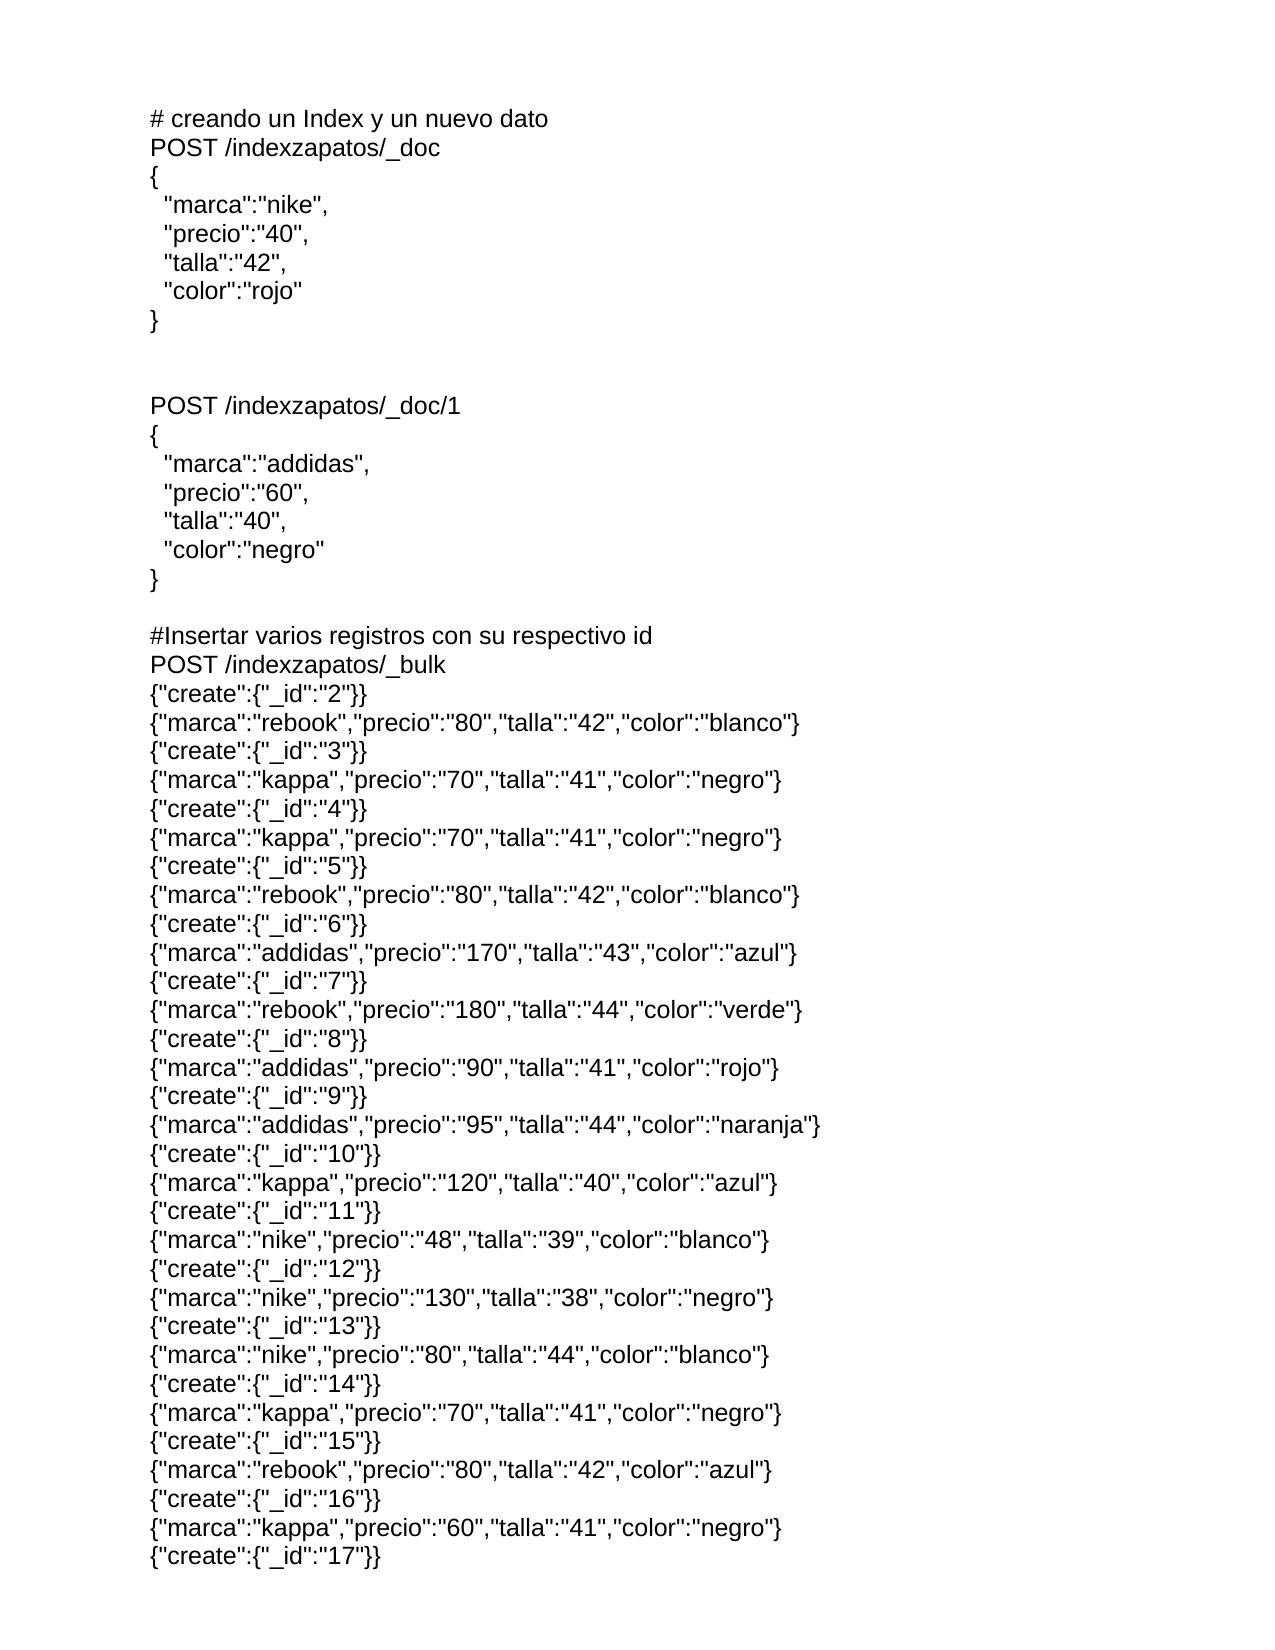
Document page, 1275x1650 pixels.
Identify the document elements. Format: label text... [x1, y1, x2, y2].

text {"marca":"nike","precio":"48","talla":"39","color":"blanco"} [150, 1225, 1125, 1254]
text {"create":{"_id":"2"}} [150, 679, 1125, 707]
text {"create":{"_id":"4"}} [150, 794, 1125, 822]
text POST /indexzapatos/_doc/1 [150, 391, 1125, 420]
text {"marca":"kappa","precio":"70","talla":"41","color":"negro"} [150, 1397, 1125, 1426]
text } [150, 305, 1125, 334]
text {"marca":"rebook","precio":"80","talla":"42","color":"blanco"} [150, 707, 1125, 736]
text {"marca":"kappa","precio":"70","talla":"41","color":"negro"} [150, 822, 1125, 851]
text {"create":{"_id":"6"}} [150, 909, 1125, 937]
text {"create":{"_id":"16"}} [150, 1484, 1125, 1512]
text {"marca":"nike","precio":"80","talla":"44","color":"blanco"} [150, 1340, 1125, 1369]
text {"marca":"rebook","precio":"80","talla":"42","color":"blanco"} [150, 880, 1125, 909]
text "talla":"40", [150, 506, 1125, 535]
text {"create":{"_id":"13"}} [150, 1311, 1125, 1340]
text {"create":{"_id":"15"}} [150, 1426, 1125, 1455]
text {"marca":"addidas","precio":"170","talla":"43","color":"azul"} [150, 937, 1125, 966]
text {"marca":"rebook","precio":"80","talla":"42","color":"azul"} [150, 1455, 1125, 1484]
text {"marca":"nike","precio":"130","talla":"38","color":"negro"} [150, 1282, 1125, 1311]
text "marca":"nike", [150, 190, 1125, 219]
text "marca":"addidas", [150, 449, 1125, 477]
text {"marca":"kappa","precio":"120","talla":"40","color":"azul"} [150, 1167, 1125, 1196]
text {"create":{"_id":"8"}} [150, 1024, 1125, 1052]
text } [150, 564, 1125, 592]
text {"create":{"_id":"5"}} [150, 851, 1125, 880]
text {"create":{"_id":"10"}} [150, 1139, 1125, 1167]
text {"create":{"_id":"17"}} [150, 1541, 1125, 1570]
text { [150, 420, 1125, 449]
text {"create":{"_id":"12"}} [150, 1254, 1125, 1282]
text POST /indexzapatos/_bulk [150, 650, 1125, 679]
text {"create":{"_id":"3"}} [150, 736, 1125, 765]
text "talla":"42", [150, 247, 1125, 276]
text {"marca":"addidas","precio":"90","talla":"41","color":"rojo"} [150, 1052, 1125, 1081]
text { [150, 161, 1125, 190]
text {"marca":"addidas","precio":"95","talla":"44","color":"naranja"} [150, 1110, 1125, 1139]
text {"create":{"_id":"14"}} [150, 1369, 1125, 1397]
text "precio":"40", [150, 219, 1125, 247]
text # creando un Index y un nuevo dato [150, 104, 1125, 132]
text "color":"negro" [150, 535, 1125, 564]
text {"create":{"_id":"7"}} [150, 966, 1125, 995]
text {"create":{"_id":"9"}} [150, 1081, 1125, 1110]
text POST /indexzapatos/_doc [150, 132, 1125, 161]
text {"marca":"kappa","precio":"70","talla":"41","color":"negro"} [150, 765, 1125, 794]
text {"marca":"kappa","precio":"60","talla":"41","color":"negro"} [150, 1512, 1125, 1541]
text {"marca":"rebook","precio":"180","talla":"44","color":"verde"} [150, 995, 1125, 1024]
text #Insertar varios registros con su respectivo id [150, 621, 1125, 650]
text "color":"rojo" [150, 276, 1125, 305]
text {"create":{"_id":"11"}} [150, 1196, 1125, 1225]
text "precio":"60", [150, 477, 1125, 506]
